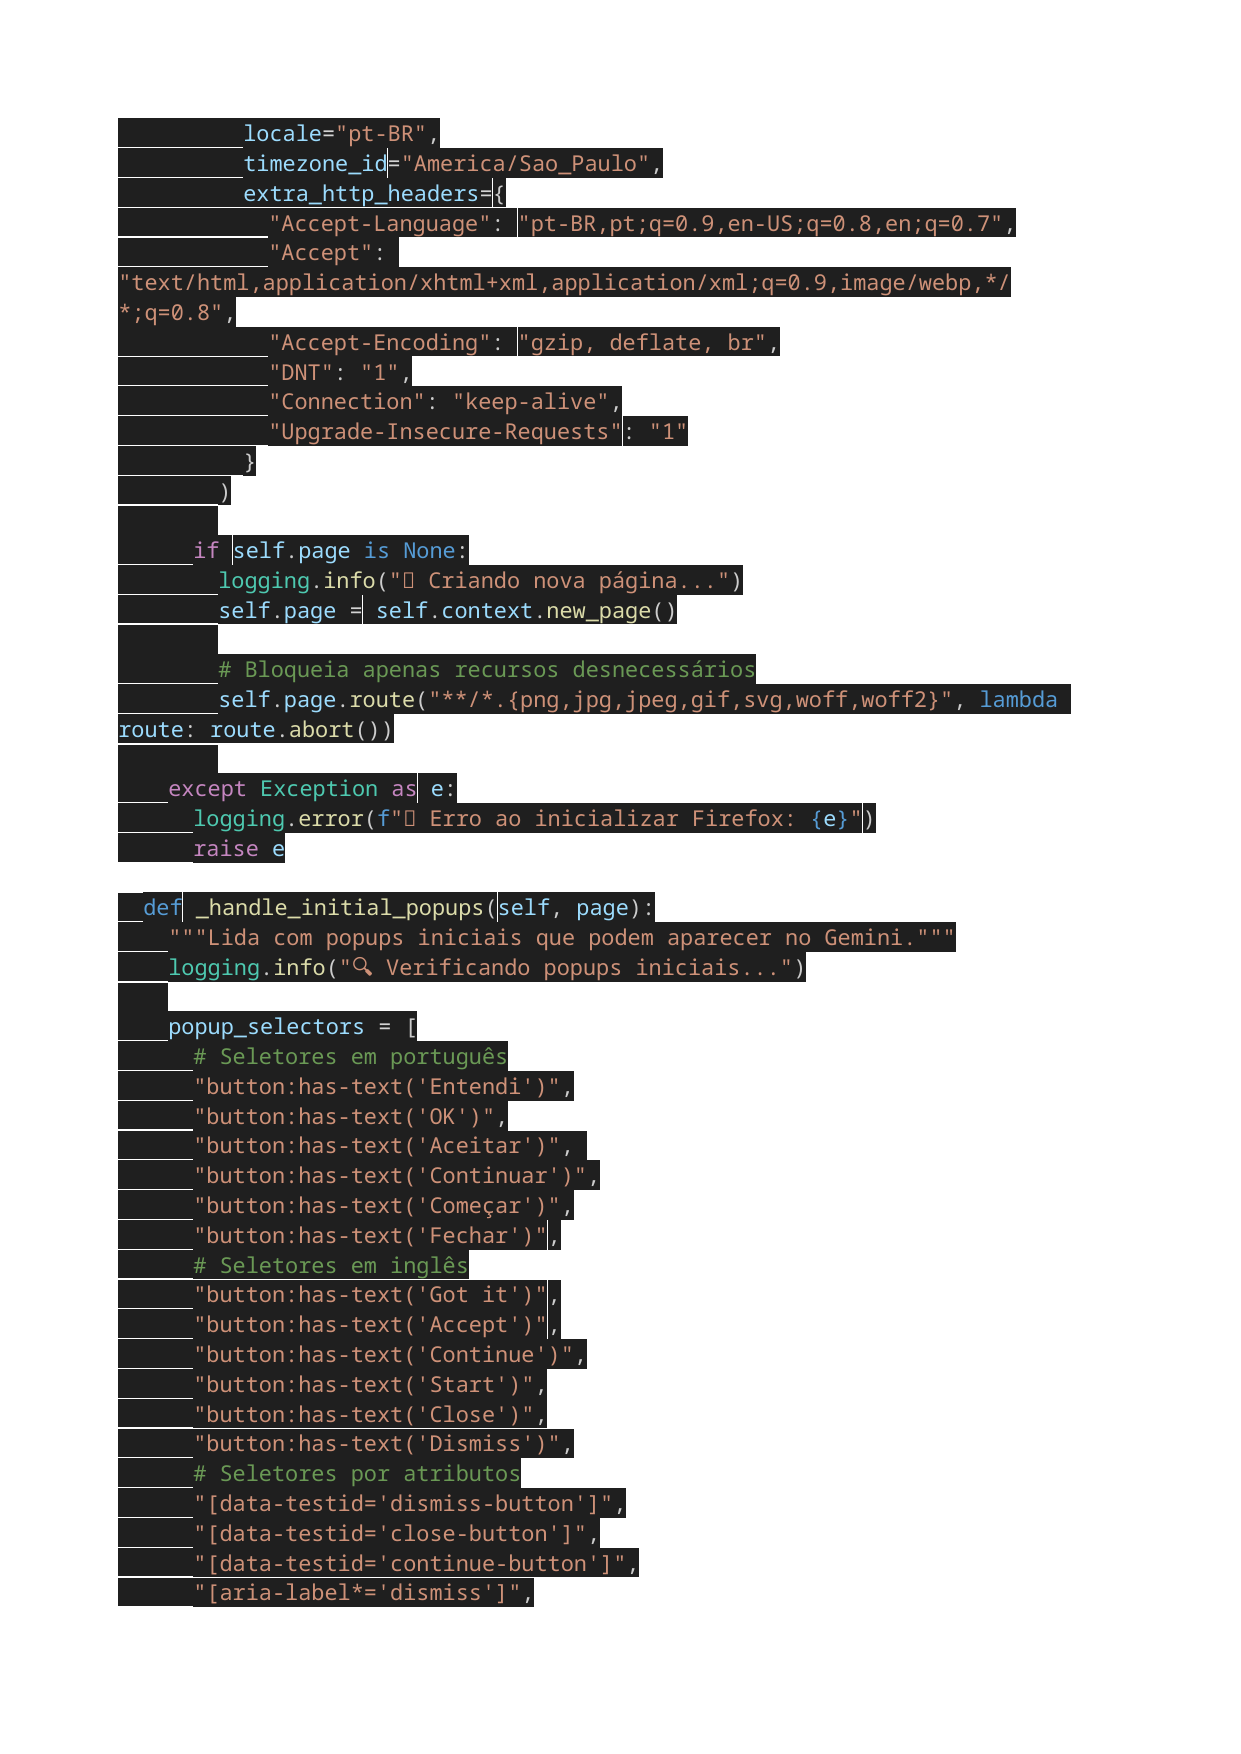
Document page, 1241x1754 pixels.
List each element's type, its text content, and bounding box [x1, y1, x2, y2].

text raise e [118, 833, 1122, 863]
text # Seletores por atributos [118, 1458, 1122, 1488]
text "button:has-text('Close')", [118, 1399, 1122, 1428]
text logging.info("📄 Criando nova página...") [118, 565, 1122, 595]
text # Seletores em português [118, 1041, 1122, 1071]
text # Seletores em inglês [118, 1250, 1122, 1279]
text logging.error(f"❌ Erro ao inicializar Firefox: {e}") [118, 803, 1122, 833]
text "Accept-Language": "pt-BR,pt;q=0.9,en-US;q=0.8,en;q=0.7", [118, 207, 1122, 237]
text "Upgrade-Insecure-Requests": "1" [118, 416, 1122, 446]
text "button:has-text('Continue')", [118, 1339, 1122, 1369]
text # Bloqueia apenas recursos desnecessários [118, 654, 1122, 684]
text except Exception as e: [118, 773, 1122, 803]
text timezone_id="America/Sao_Paulo", [118, 148, 1122, 178]
text "button:has-text('Got it')", [118, 1279, 1122, 1309]
text ) [118, 476, 1122, 505]
text "button:has-text('Accept')", [118, 1309, 1122, 1339]
text if self.page is None: [118, 535, 1122, 565]
text "button:has-text('Começar')", [118, 1190, 1122, 1220]
text "[data-testid='close-button']", [118, 1518, 1122, 1548]
text popup_selectors = [ [118, 1011, 1122, 1041]
text "Connection": "keep-alive", [118, 386, 1122, 416]
text """Lida com popups iniciais que podem aparecer no Gemini.""" [118, 922, 1122, 952]
text } [118, 446, 1122, 476]
text "[data-testid='continue-button']", [118, 1548, 1122, 1577]
text "[data-testid='dismiss-button']", [118, 1488, 1122, 1518]
text self.page = self.context.new_page() [118, 595, 1122, 624]
text "button:has-text('Dismiss')", [118, 1428, 1122, 1458]
text self.page.route("**/*.{png,jpg,jpeg,gif,svg,woff,woff2}", lambda route: route.abort()) [118, 684, 1122, 743]
text "[aria-label*='dismiss']", [118, 1577, 1122, 1607]
text extra_http_headers={ [118, 178, 1122, 207]
text "Accept-Encoding": "gzip, deflate, br", [118, 327, 1122, 356]
text "button:has-text('Continuar')", [118, 1160, 1122, 1190]
text logging.info("🔍 Verificando popups iniciais...") [118, 952, 1122, 982]
text "button:has-text('Start')", [118, 1369, 1122, 1399]
text def _handle_initial_popups(self, page): [118, 892, 1122, 922]
text "button:has-text('OK')", [118, 1101, 1122, 1131]
text locale="pt-BR", [118, 118, 1122, 148]
text "DNT": "1", [118, 356, 1122, 386]
text "Accept": "text/html,application/xhtml+xml,application/xml;q=0.9,image/webp,*/*;q=0.8", [118, 237, 1122, 327]
text "button:has-text('Fechar')", [118, 1220, 1122, 1250]
text "button:has-text('Aceitar')", [118, 1131, 1122, 1160]
text "button:has-text('Entendi')", [118, 1071, 1122, 1101]
